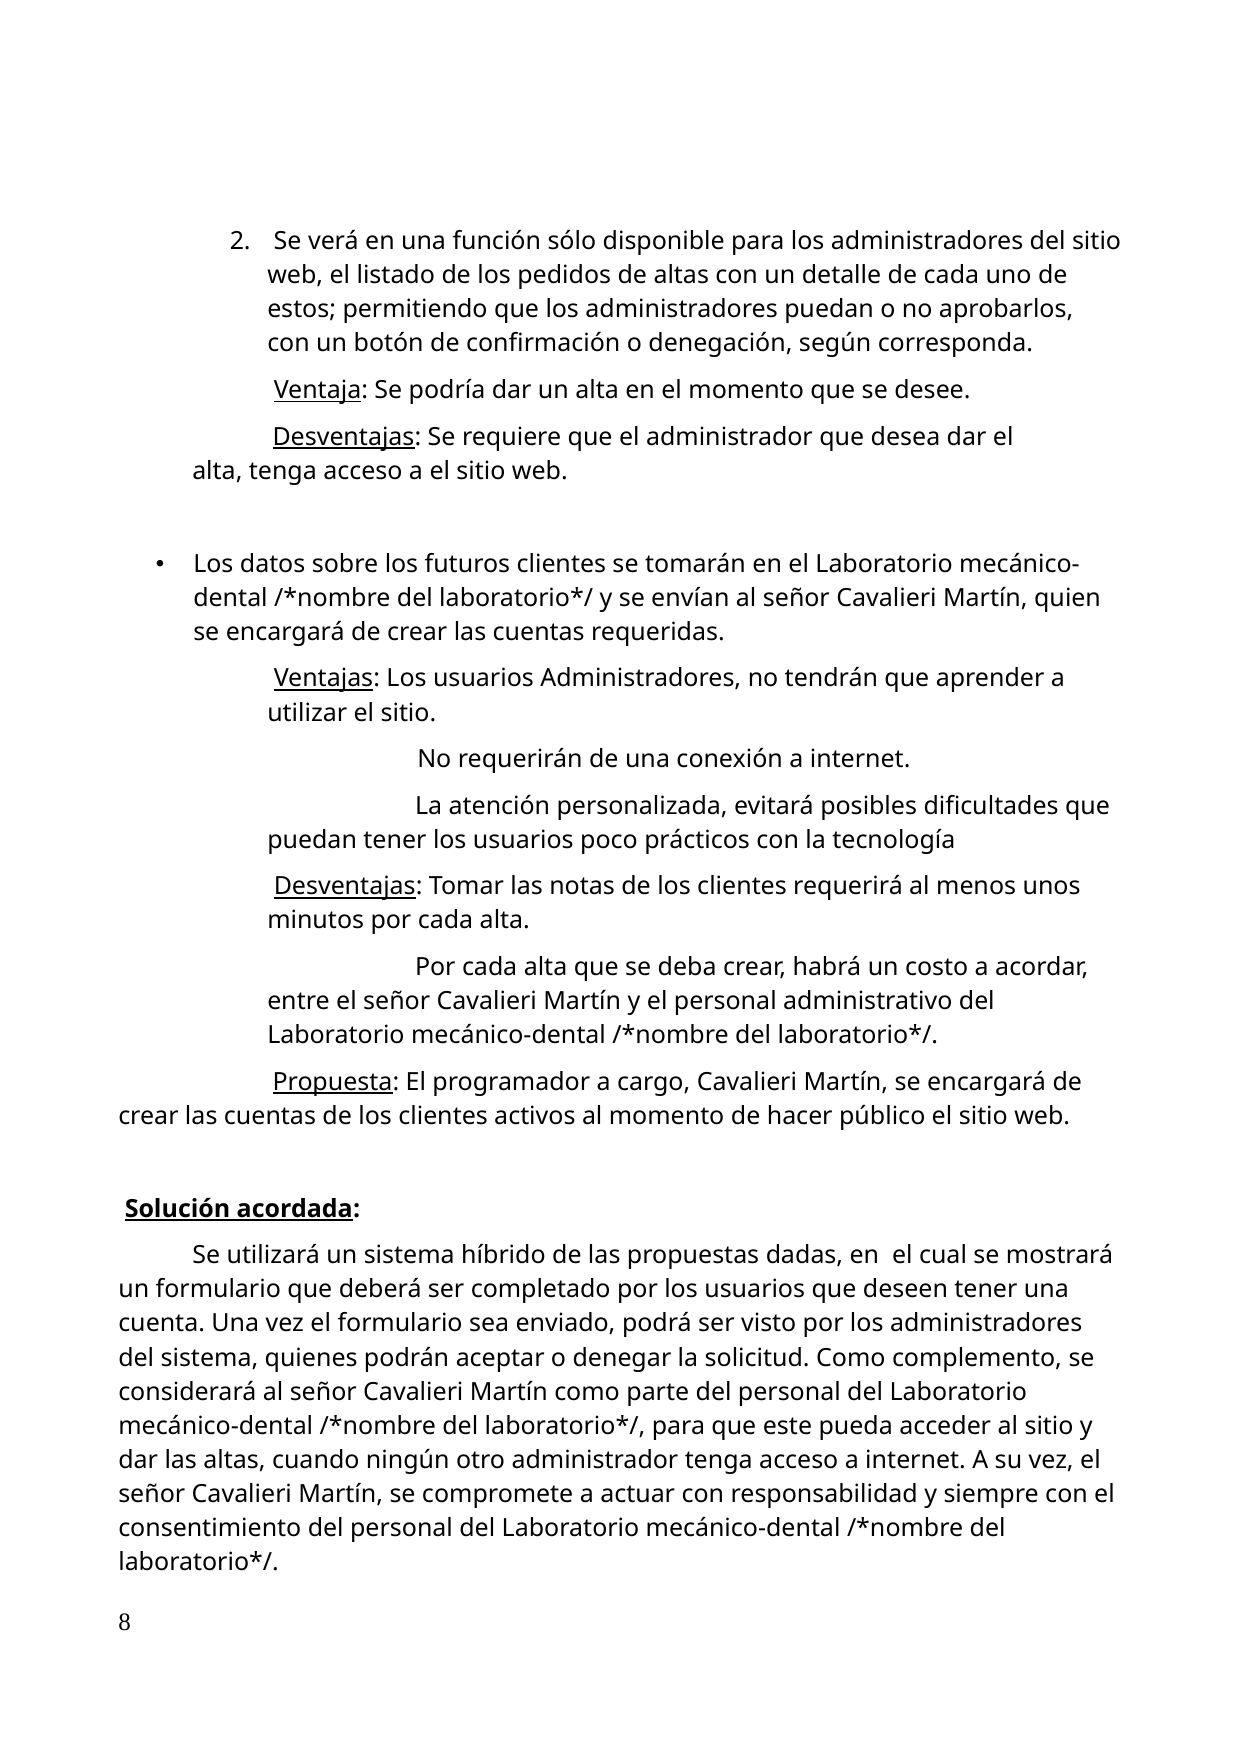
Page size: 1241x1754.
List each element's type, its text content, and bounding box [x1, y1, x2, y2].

list Se verá en una función sólo disponible para los administradores del sitio web, el listado de los pedidos de altas con un detalle de cada uno de estos; permitiendo que los administradores puedan o no aprobarlos, con un botón de confirmación o denegación, según corresponda. [229, 223, 1122, 359]
list Desventajas: Tomar las notas de los clientes requerirá al menos unos minutos por cada alta. [229, 868, 1122, 936]
list La atención personalizada, evitará posibles dificultades que puedan tener los usuarios poco prácticos con la tecnología [229, 787, 1122, 855]
list No requerirán de una conexión a internet. [379, 741, 1122, 775]
list Ventajas: Los usuarios Administradores, no tendrán que aprender a utilizar el sitio. [229, 660, 1122, 728]
text Propuesta: El programador a cargo, Cavalieri Martín, se encargará de crear las cuentas de los clientes activos al momento de hacer público el sitio web. [118, 1063, 1122, 1131]
list Ventaja: Se podría dar un alta en el momento que se desee. [229, 372, 1122, 406]
list Los datos sobre los futuros clientes se tomarán en el Laboratorio mecánico-dental /*nombre del laboratorio*/ y se envían al señor Cavalieri Martín, quien se encargará de crear las cuentas requeridas. [156, 545, 1122, 648]
list Por cada alta que se deba crear, habrá un costo a acordar, entre el señor Cavalieri Martín y el personal administrativo del Laboratorio mecánico-dental /*nombre del laboratorio*/. [229, 948, 1122, 1051]
text Desventajas: Se requiere que el administrador que desea dar el alta, tenga acceso a el sitio web. [118, 418, 1122, 486]
text Se utilizará un sistema híbrido de las propuestas dadas, en el cual se mostrará un formulario que deberá ser completado por los usuarios que deseen tener una cuenta. Una vez el formulario sea enviado, podrá ser visto por los administradores del sistema, quienes podrán aceptar o denegar la solicitud. Como complemento, se considerará al señor Cavalieri Martín como parte del personal del Laboratorio mecánico-dental /*nombre del laboratorio*/, para que este pueda acceder al sitio y dar las altas, cuando ningún otro administrador tenga acceso a internet. A su vez, el señor Cavalieri Martín, se compromete a actuar con responsabilidad y siempre con el consentimiento del personal del Laboratorio mecánico-dental /*nombre del laboratorio*/. [118, 1237, 1122, 1578]
text Solución acordada: [118, 1190, 1122, 1224]
